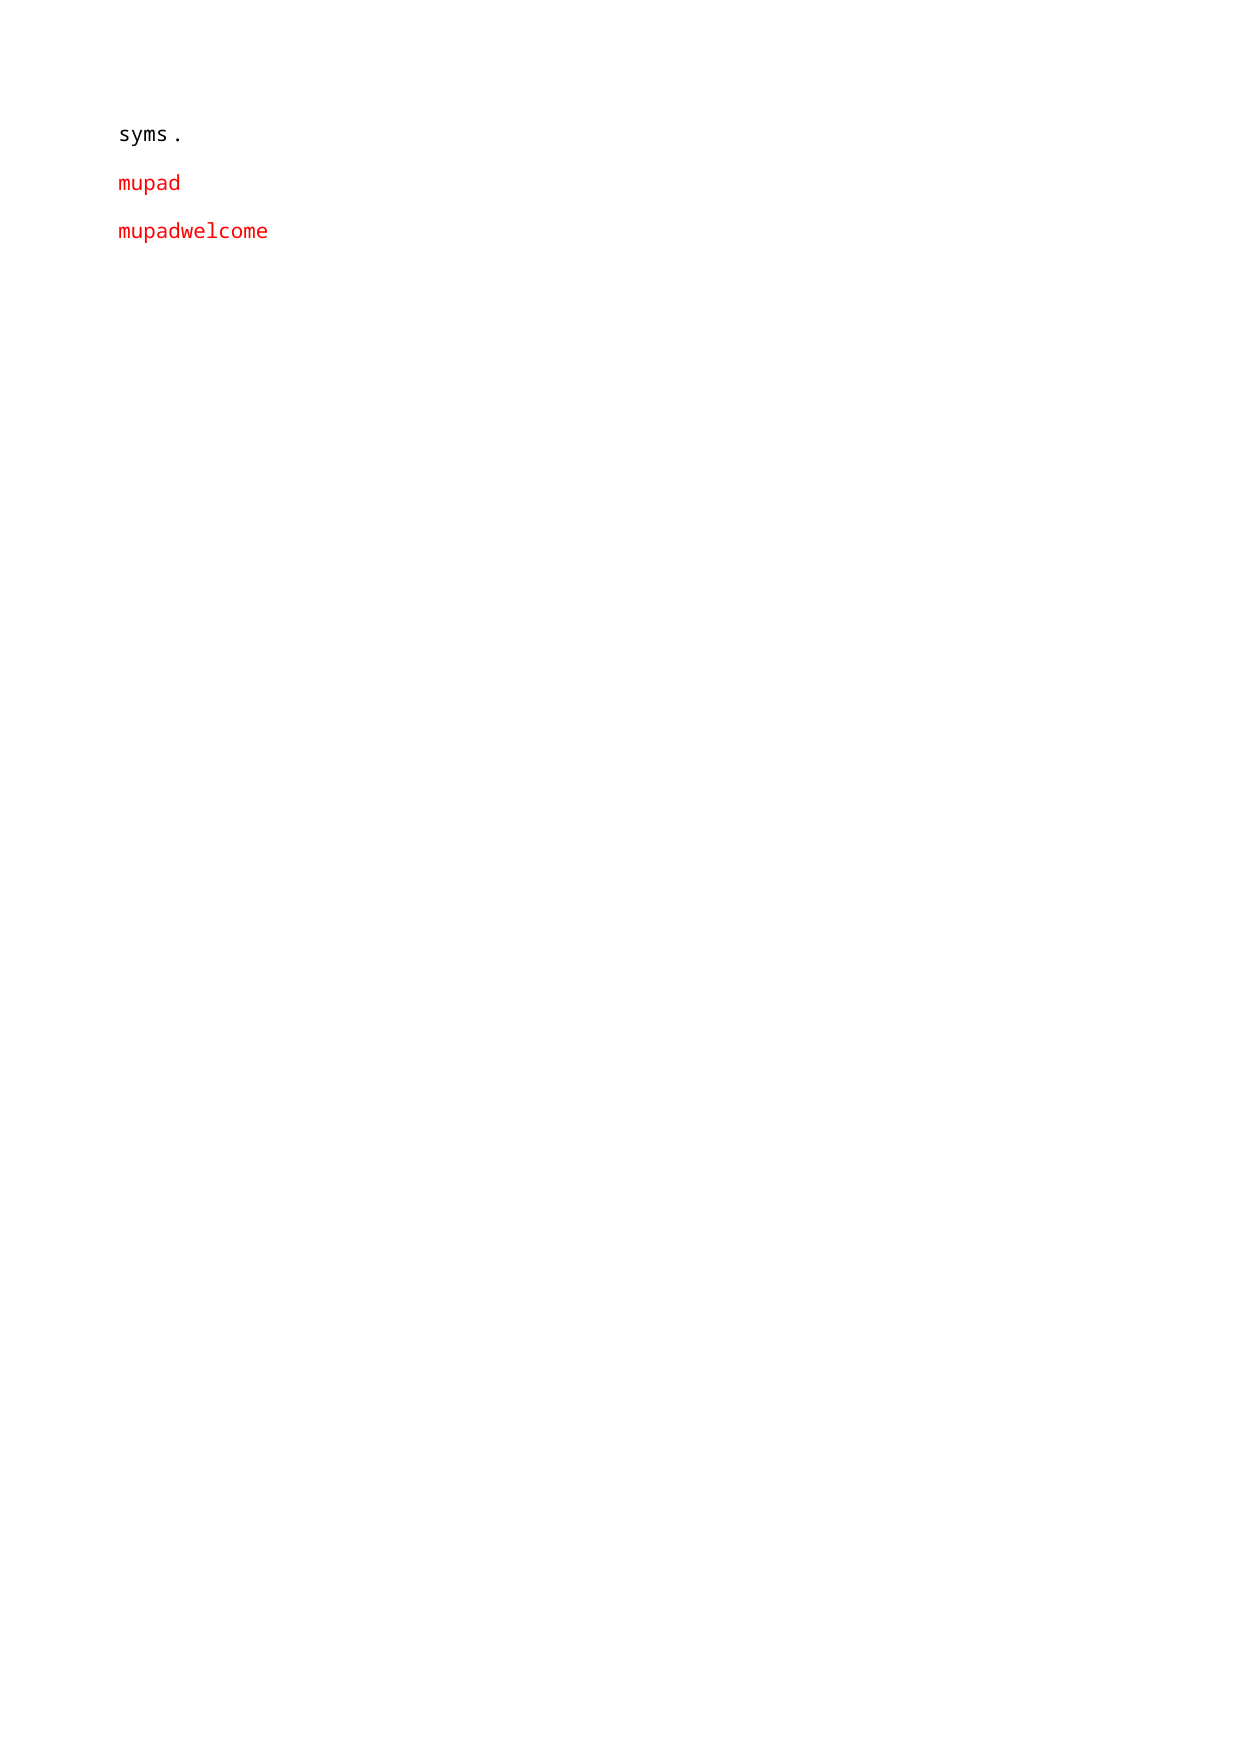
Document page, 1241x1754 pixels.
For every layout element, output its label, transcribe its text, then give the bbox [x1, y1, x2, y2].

text syms . [118, 118, 1122, 148]
text mupad [118, 168, 1122, 196]
text mupadwelcome [118, 217, 1122, 245]
